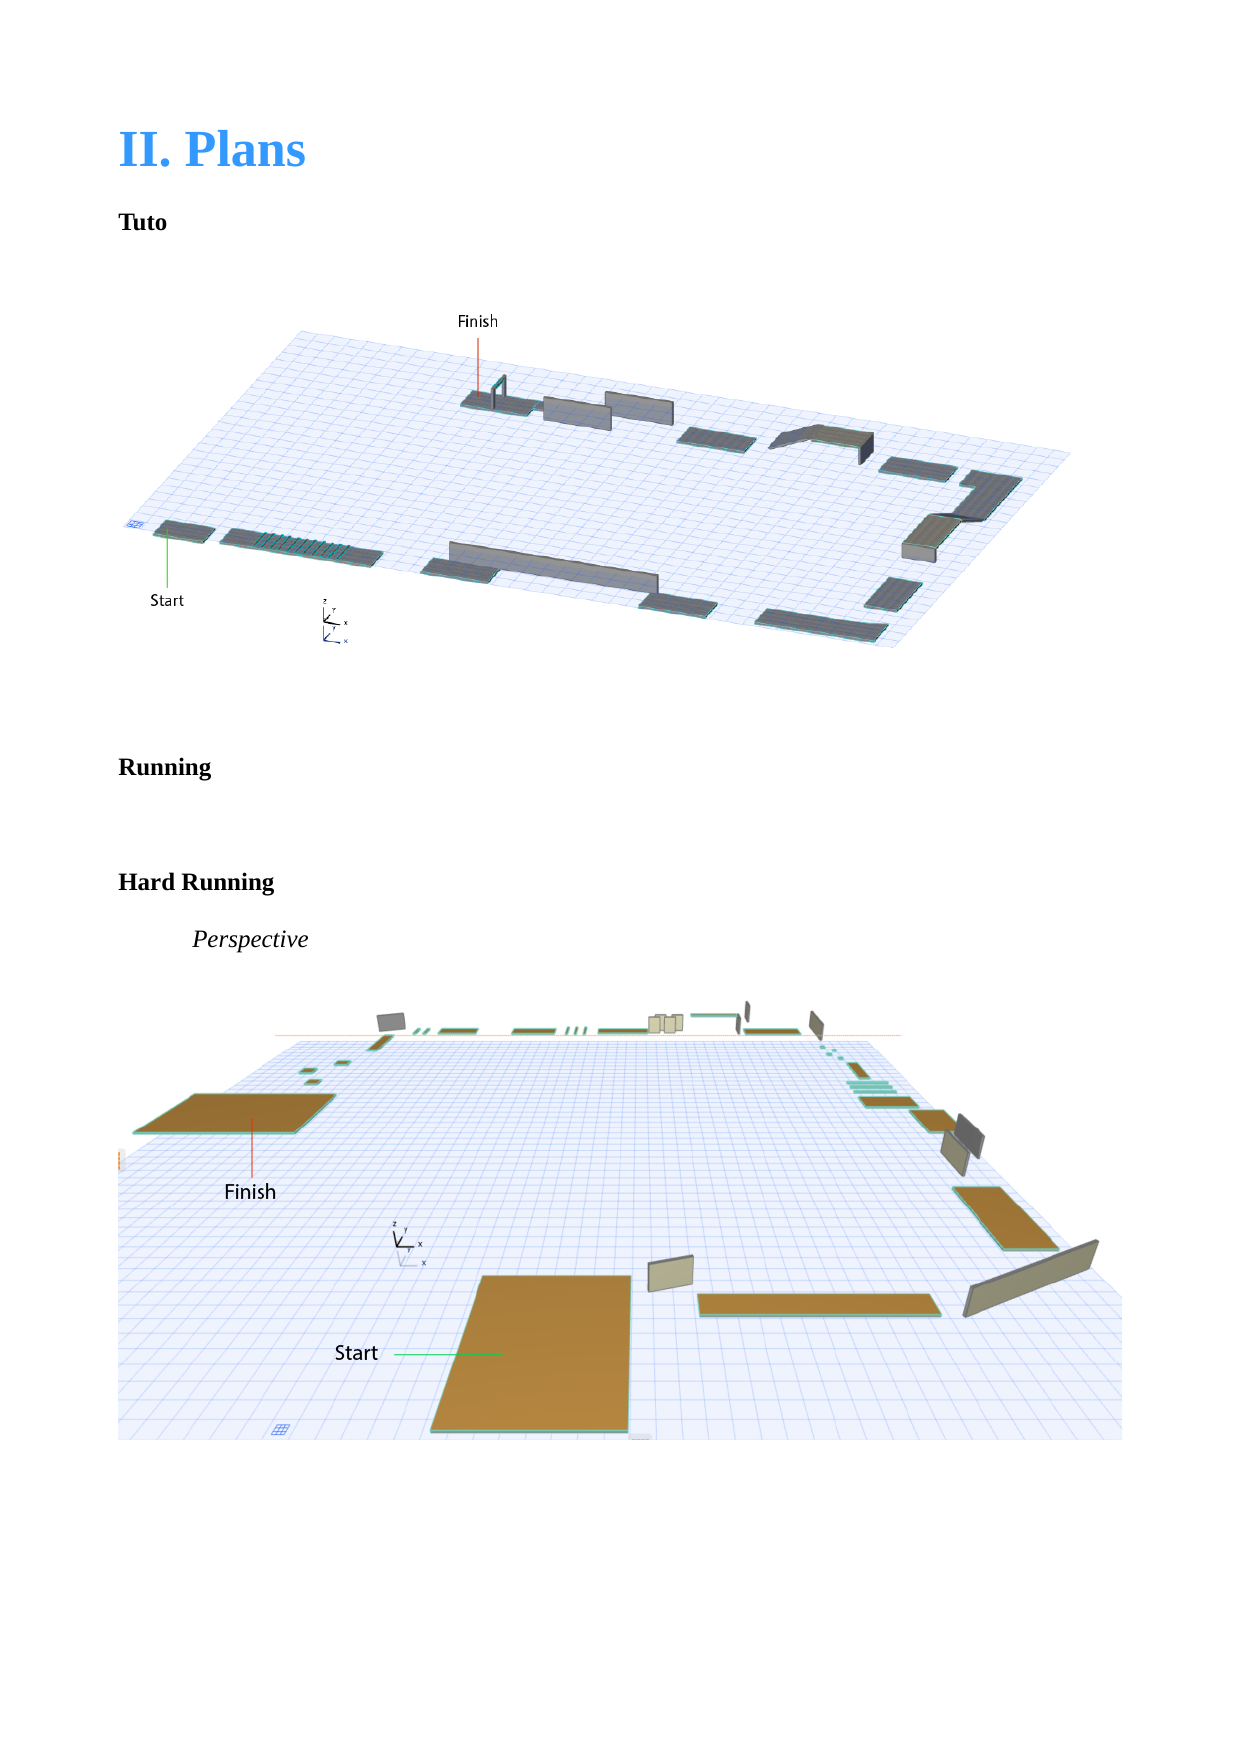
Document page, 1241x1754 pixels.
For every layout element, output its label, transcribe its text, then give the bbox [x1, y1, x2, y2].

text II. Plans [118, 118, 1122, 178]
text Hard Running [118, 867, 1122, 895]
text Perspective [118, 924, 1122, 953]
text Running [118, 752, 1122, 780]
text Tuto [118, 207, 1122, 236]
picture [118, 293, 1123, 695]
picture [118, 972, 1123, 1440]
